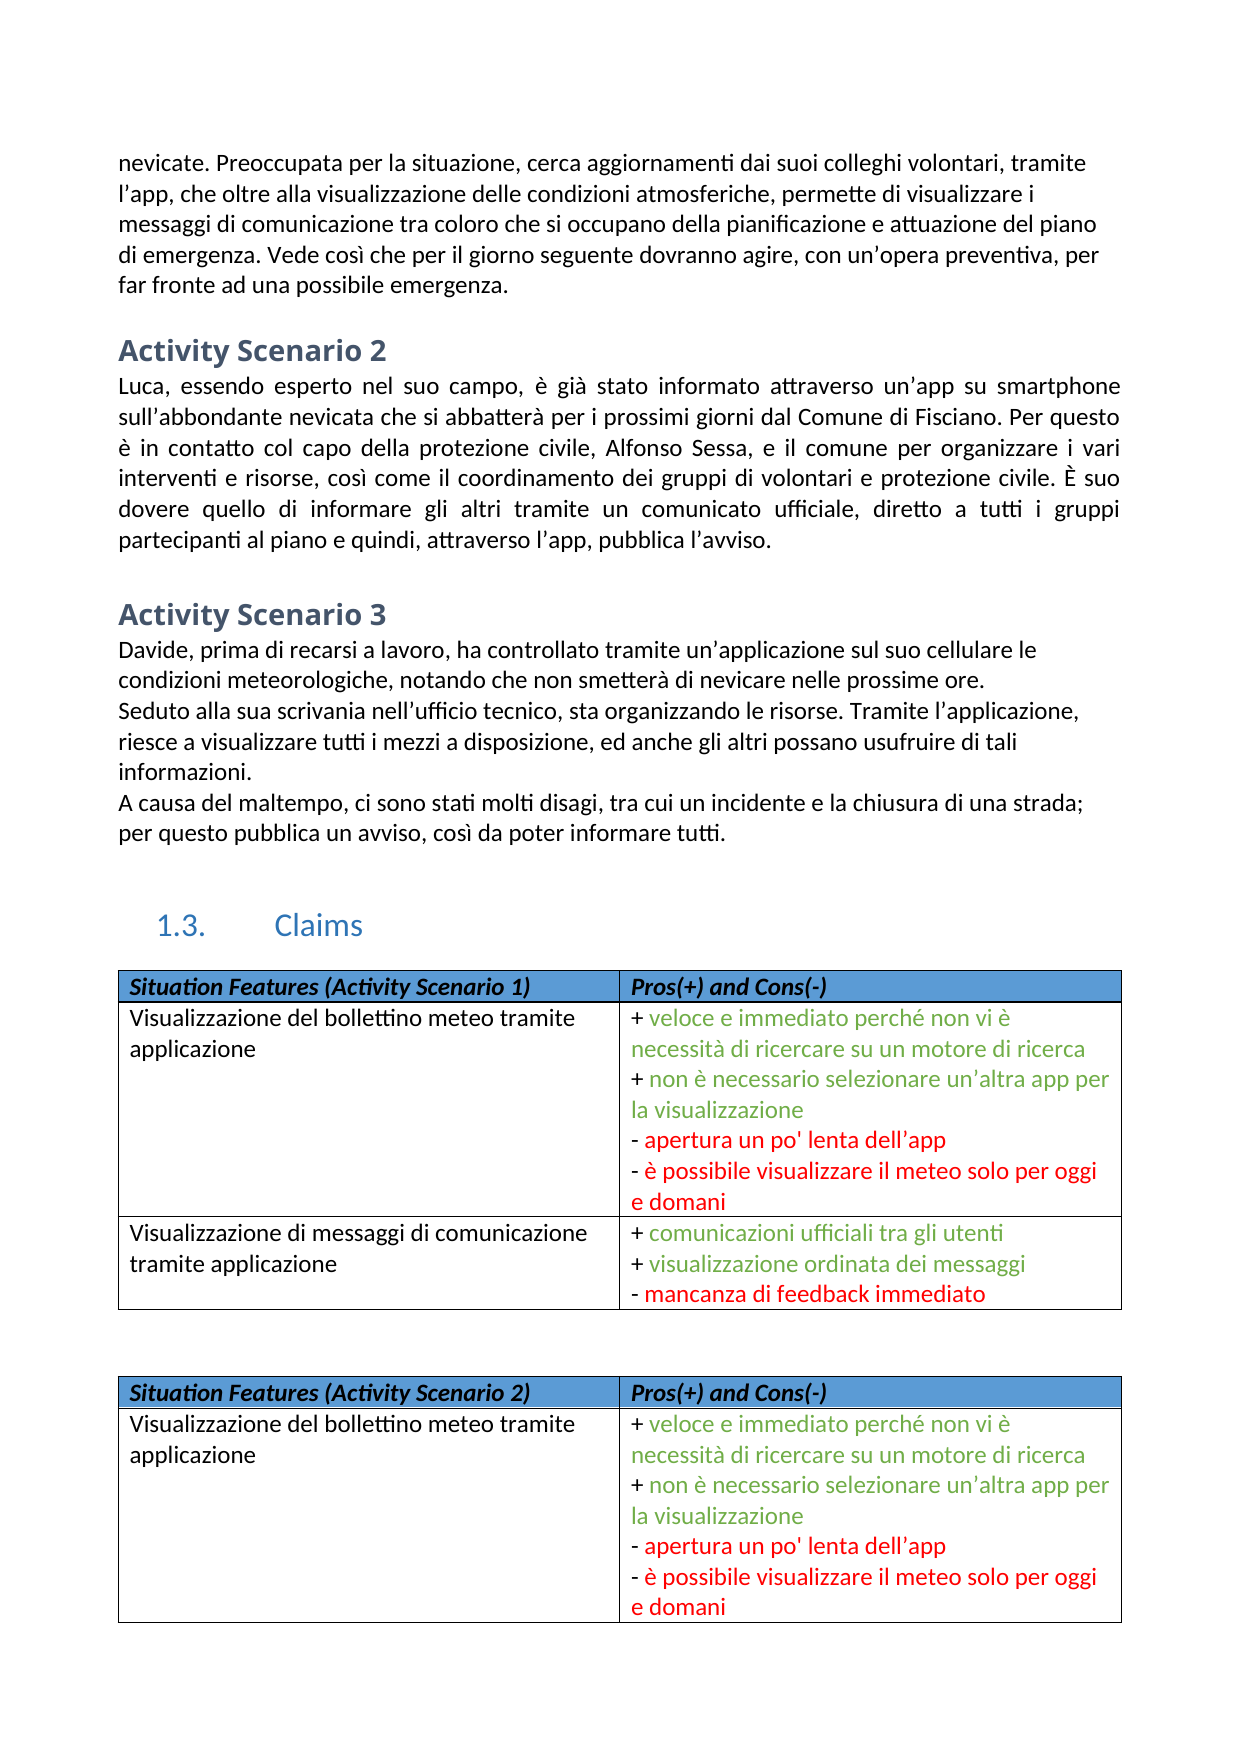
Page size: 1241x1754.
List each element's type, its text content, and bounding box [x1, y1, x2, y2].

table_header Pros(+) and Cons(-) [620, 1377, 1121, 1407]
text Activity Scenario 2 [118, 331, 1122, 370]
table_cell + veloce e immediato perché non vi è necessità di ricercare su un motore di ricerca + non è necessario selezionare un’altra app per la visualizzazione - apertura un po' lenta dell’app - è possibile visualizzare il meteo solo per oggi e domani [620, 1003, 1121, 1216]
list Claims [156, 904, 1122, 944]
table_cell Visualizzazione di messaggi di comunicazione tramite applicazione [119, 1217, 619, 1309]
text Luca, essendo esperto nel suo campo, è già stato informato attraverso un’app su smartphone sull’abbondante nevicata che si abbatterà per i prossimi giorni dal Comune di Fisciano. Per questo è in contatto col capo della protezione civile, Alfonso Sessa, e il comune per organizzare i vari interventi e risorse, così come il coordinamento dei gruppi di volontari e protezione civile. È suo dovere quello di informare gli altri tramite un comunicato ufficiale, diretto a tutti i gruppi partecipanti al piano e quindi, attraverso l’app, pubblica l’avviso. [118, 370, 1122, 554]
text Activity Scenario 3 [118, 594, 1122, 634]
table_cell Visualizzazione del bollettino meteo tramite applicazione [119, 1003, 619, 1216]
table_cell Visualizzazione del bollettino meteo tramite applicazione [119, 1409, 619, 1622]
table_header Pros(+) and Cons(-) [620, 971, 1121, 1001]
text nevicate. Preoccupata per la situazione, cerca aggiornamenti dai suoi colleghi volontari, tramite l’app, che oltre alla visualizzazione delle condizioni atmosferiche, permette di visualizzare i messaggi di comunicazione tra coloro che si occupano della pianificazione e attuazione del piano di emergenza. Vede così che per il giorno seguente dovranno agire, con un’opera preventiva, per far fronte ad una possibile emergenza. [118, 148, 1122, 300]
table_cell + veloce e immediato perché non vi è necessità di ricercare su un motore di ricerca + non è necessario selezionare un’altra app per la visualizzazione - apertura un po' lenta dell’app - è possibile visualizzare il meteo solo per oggi e domani [620, 1409, 1121, 1622]
table_header Situation Features (Activity Scenario 1) [119, 971, 619, 1001]
text Seduto alla sua scrivania nell’ufficio tecnico, sta organizzando le risorse. Tramite l’applicazione, riesce a visualizzare tutti i mezzi a disposizione, ed anche gli altri possano usufruire di tali informazioni. [118, 695, 1122, 787]
table_header Situation Features (Activity Scenario 2) [119, 1377, 619, 1407]
table_cell + comunicazioni ufficiali tra gli utenti + visualizzazione ordinata dei messaggi - mancanza di feedback immediato [620, 1217, 1121, 1309]
text A causa del maltempo, ci sono stati molti disagi, tra cui un incidente e la chiusura di una strada; per questo pubblica un avviso, così da poter informare tutti. [118, 787, 1122, 848]
text Davide, prima di recarsi a lavoro, ha controllato tramite un’applicazione sul suo cellulare le condizioni meteorologiche, notando che non smetterà di nevicare nelle prossime ore. [118, 634, 1122, 695]
